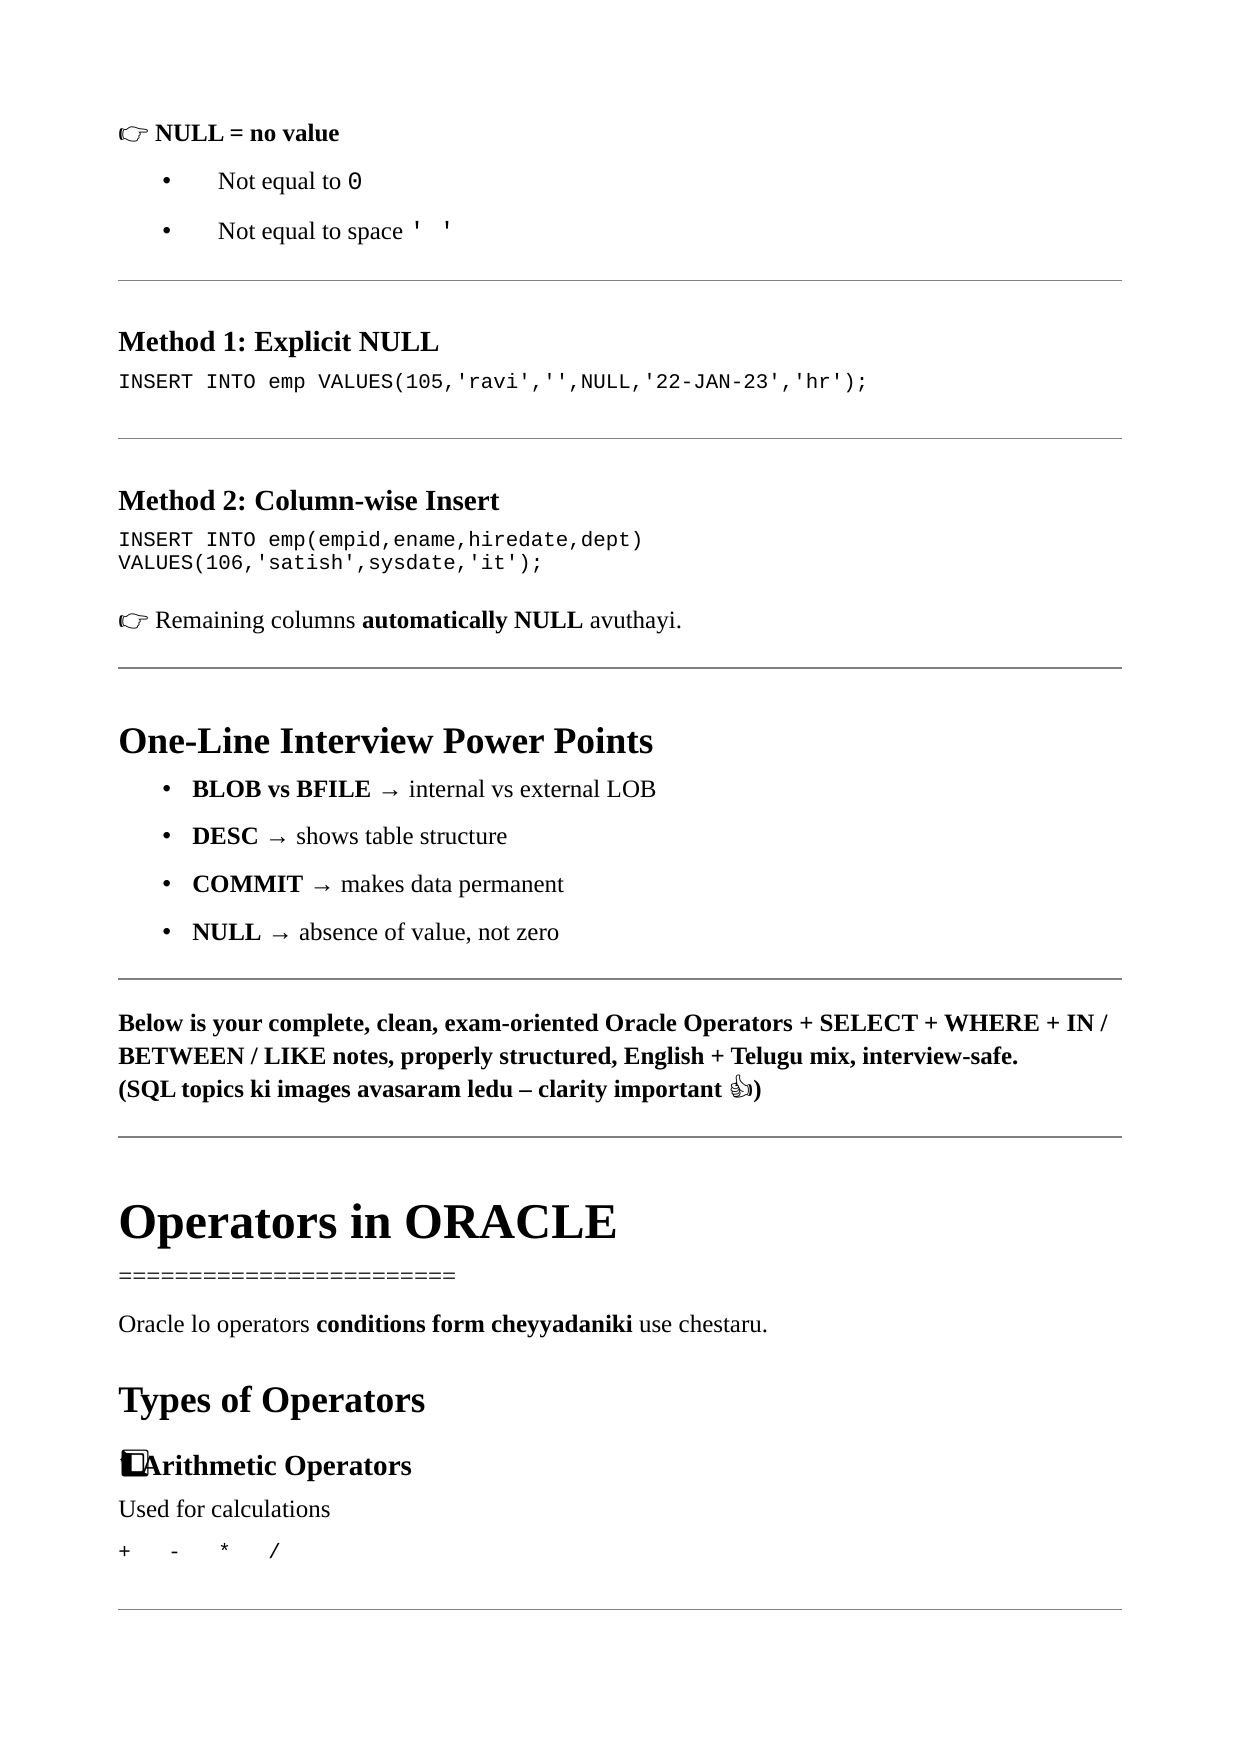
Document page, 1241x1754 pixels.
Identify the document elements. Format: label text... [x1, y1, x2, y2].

subtitle 1️⃣ Arithmetic Operators [118, 1448, 1122, 1481]
list ❌ Not equal to 0 [162, 166, 1122, 197]
list BLOB vs BFILE → internal vs external LOB [162, 774, 1122, 802]
text Below is your complete, clean, exam-oriented Oracle Operators + SELECT + WHERE + IN / BETWEEN / LIKE notes, properly structured, English + Telugu mix, interview-safe. (SQL topics ki images avasaram ledu – clarity important 👍) [118, 1008, 1122, 1103]
text INSERT INTO emp(empid,ename,hiredate,dept) [118, 529, 1122, 552]
list COMMIT → makes data permanent [162, 869, 1122, 898]
text Oracle lo operators conditions form cheyyadaniki use chestaru. [118, 1309, 1122, 1338]
text Used for calculations [118, 1494, 1122, 1522]
text 👉 NULL = no value [118, 118, 1122, 147]
list DESC → shows table structure [162, 821, 1122, 850]
text INSERT INTO emp VALUES(105,'ravi','',NULL,'22-JAN-23','hr'); [118, 371, 1122, 394]
subtitle Method 1: Explicit NULL [118, 324, 1122, 358]
text VALUES(106,'satish',sysdate,'it'); [118, 552, 1122, 576]
subtitle Method 2: Column-wise Insert [118, 483, 1122, 516]
subtitle Operators in ORACLE [118, 1191, 1122, 1249]
text ======================== [118, 1261, 1122, 1290]
text + - * / [118, 1541, 1122, 1565]
list ❌ Not equal to space ' ' [162, 216, 1122, 247]
text 👉 Remaining columns automatically NULL avuthayi. [118, 605, 1122, 634]
subtitle One-Line Interview Power Points [118, 718, 1122, 761]
subtitle Types of Operators [118, 1377, 1122, 1421]
list NULL → absence of value, not zero [162, 917, 1122, 945]
